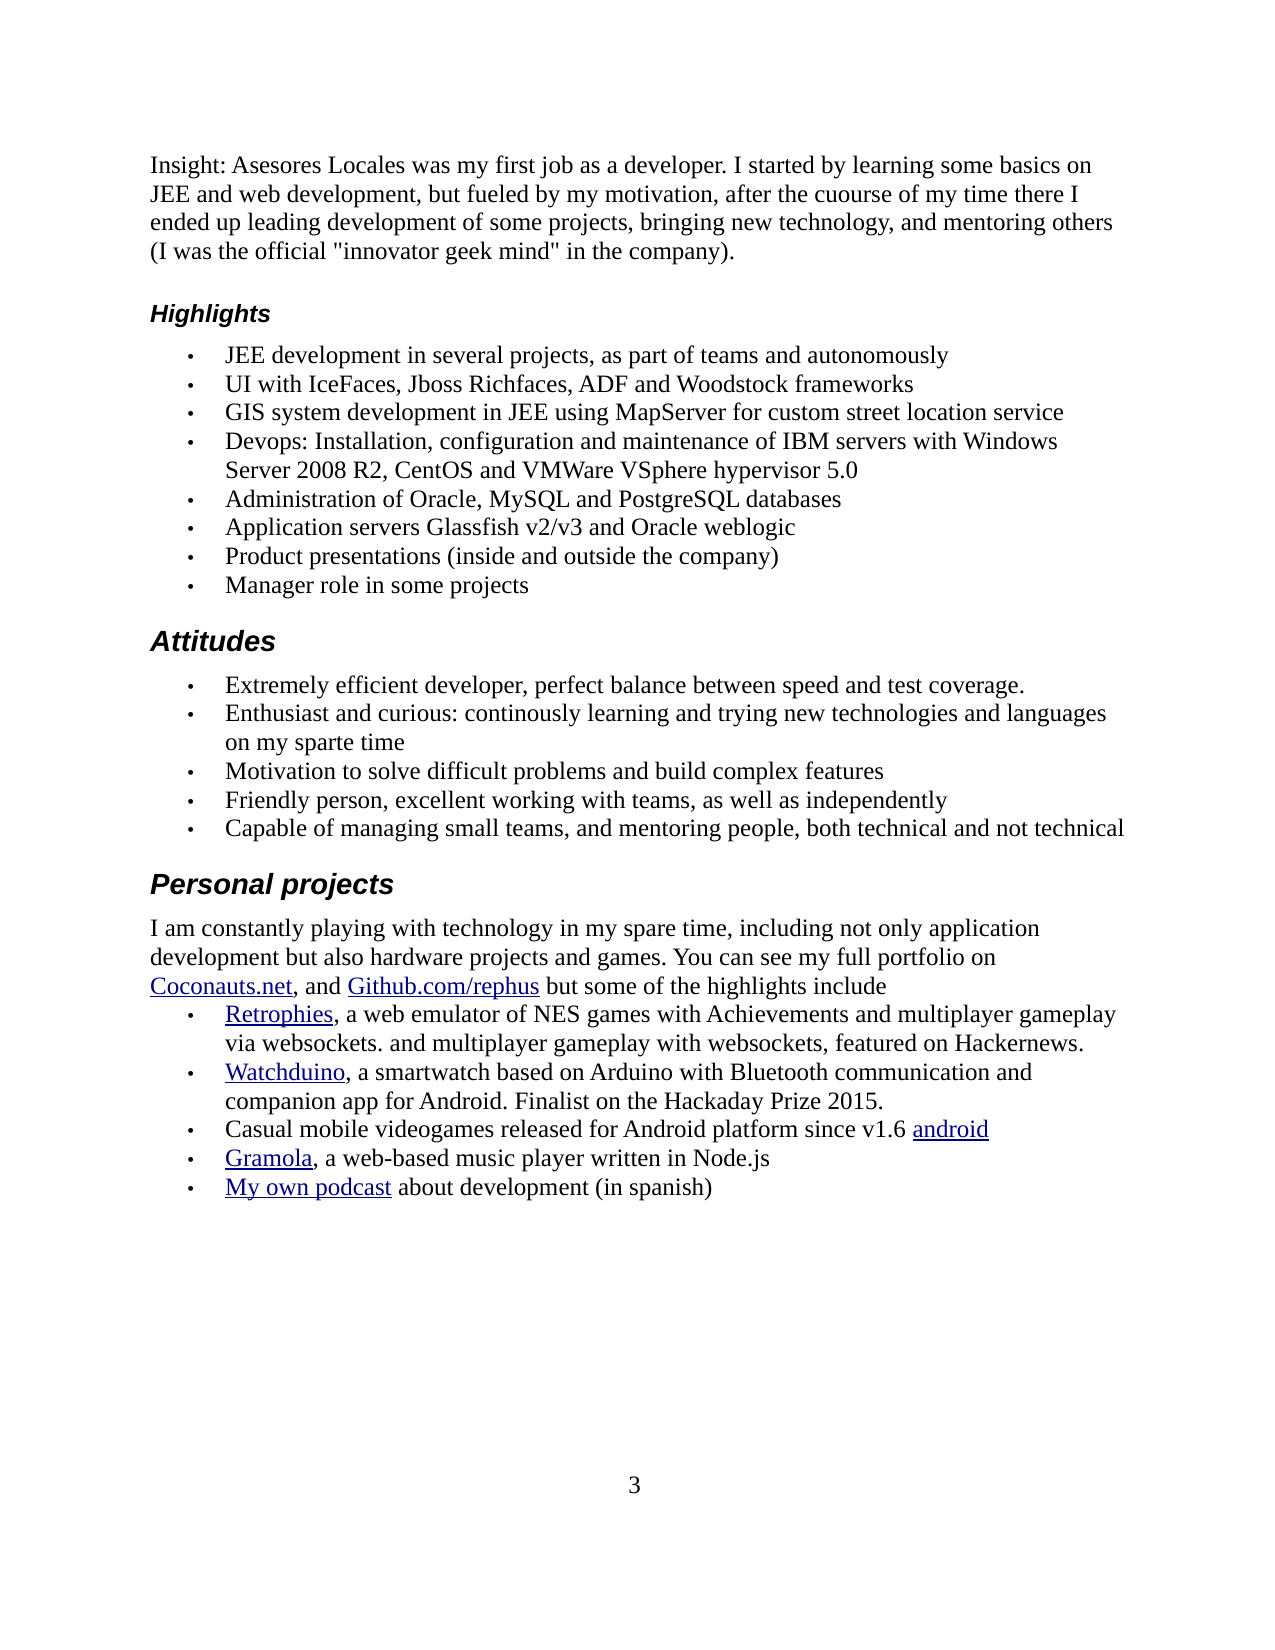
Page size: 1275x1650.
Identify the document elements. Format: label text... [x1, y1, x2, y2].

list Enthusiast and curious: continously learning and trying new technologies and languages on my sparte time [187, 698, 1125, 756]
text I am constantly playing with technology in my spare time, including not only application development but also hardware projects and games. You can see my full portfolio on Coconauts.net, and Github.com/rephus but some of the highlights include [150, 913, 1125, 999]
list Extremely efficient developer, perfect balance between speed and test coverage. [187, 670, 1125, 698]
list JEE development in several projects, as part of teams and autonomously [187, 340, 1125, 369]
list Manager role in some projects [187, 570, 1125, 599]
list Motivation to solve difficult problems and build complex features [187, 756, 1125, 785]
list Gramola, a web-based music player written in Node.js [187, 1143, 1125, 1172]
list Casual mobile videogames released for Android platform since v1.6 android [187, 1114, 1125, 1143]
list Friendly person, excellent working with teams, as well as independently [187, 785, 1125, 813]
list Capable of managing small teams, and mentoring people, both technical and not technical [187, 813, 1125, 842]
subtitle Highlights [150, 299, 1125, 327]
subtitle Personal projects [150, 867, 1125, 901]
list GIS system development in JEE using MapServer for custom street location service [187, 397, 1125, 426]
list My own podcast about development (in spanish) [187, 1172, 1125, 1201]
list Product presentations (inside and outside the company) [187, 541, 1125, 570]
list Retrophies, a web emulator of NES games with Achievements and multiplayer gameplay via websockets. and multiplayer gameplay with websockets, featured on Hackernews. [187, 999, 1125, 1057]
list Watchduino, a smartwatch based on Arduino with Bluetooth communication and companion app for Android. Finalist on the Hackaday Prize 2015. [187, 1057, 1125, 1114]
list Application servers Glassfish v2/v3 and Oracle weblogic [187, 512, 1125, 541]
list Administration of Oracle, MySQL and PostgreSQL databases [187, 484, 1125, 512]
text Insight: Asesores Locales was my first job as a developer. I started by learning some basics on JEE and web development, but fueled by my motivation, after the cuourse of my time there I ended up leading development of some projects, bringing new technology, and mentoring others (I was the official "innovator geek mind" in the company). [150, 150, 1125, 265]
list Devops: Installation, configuration and maintenance of IBM servers with Windows Server 2008 R2, CentOS and VMWare VSphere hypervisor 5.0 [187, 426, 1125, 484]
list UI with IceFaces, Jboss Richfaces, ADF and Woodstock frameworks [187, 369, 1125, 397]
subtitle Attitudes [150, 624, 1125, 657]
